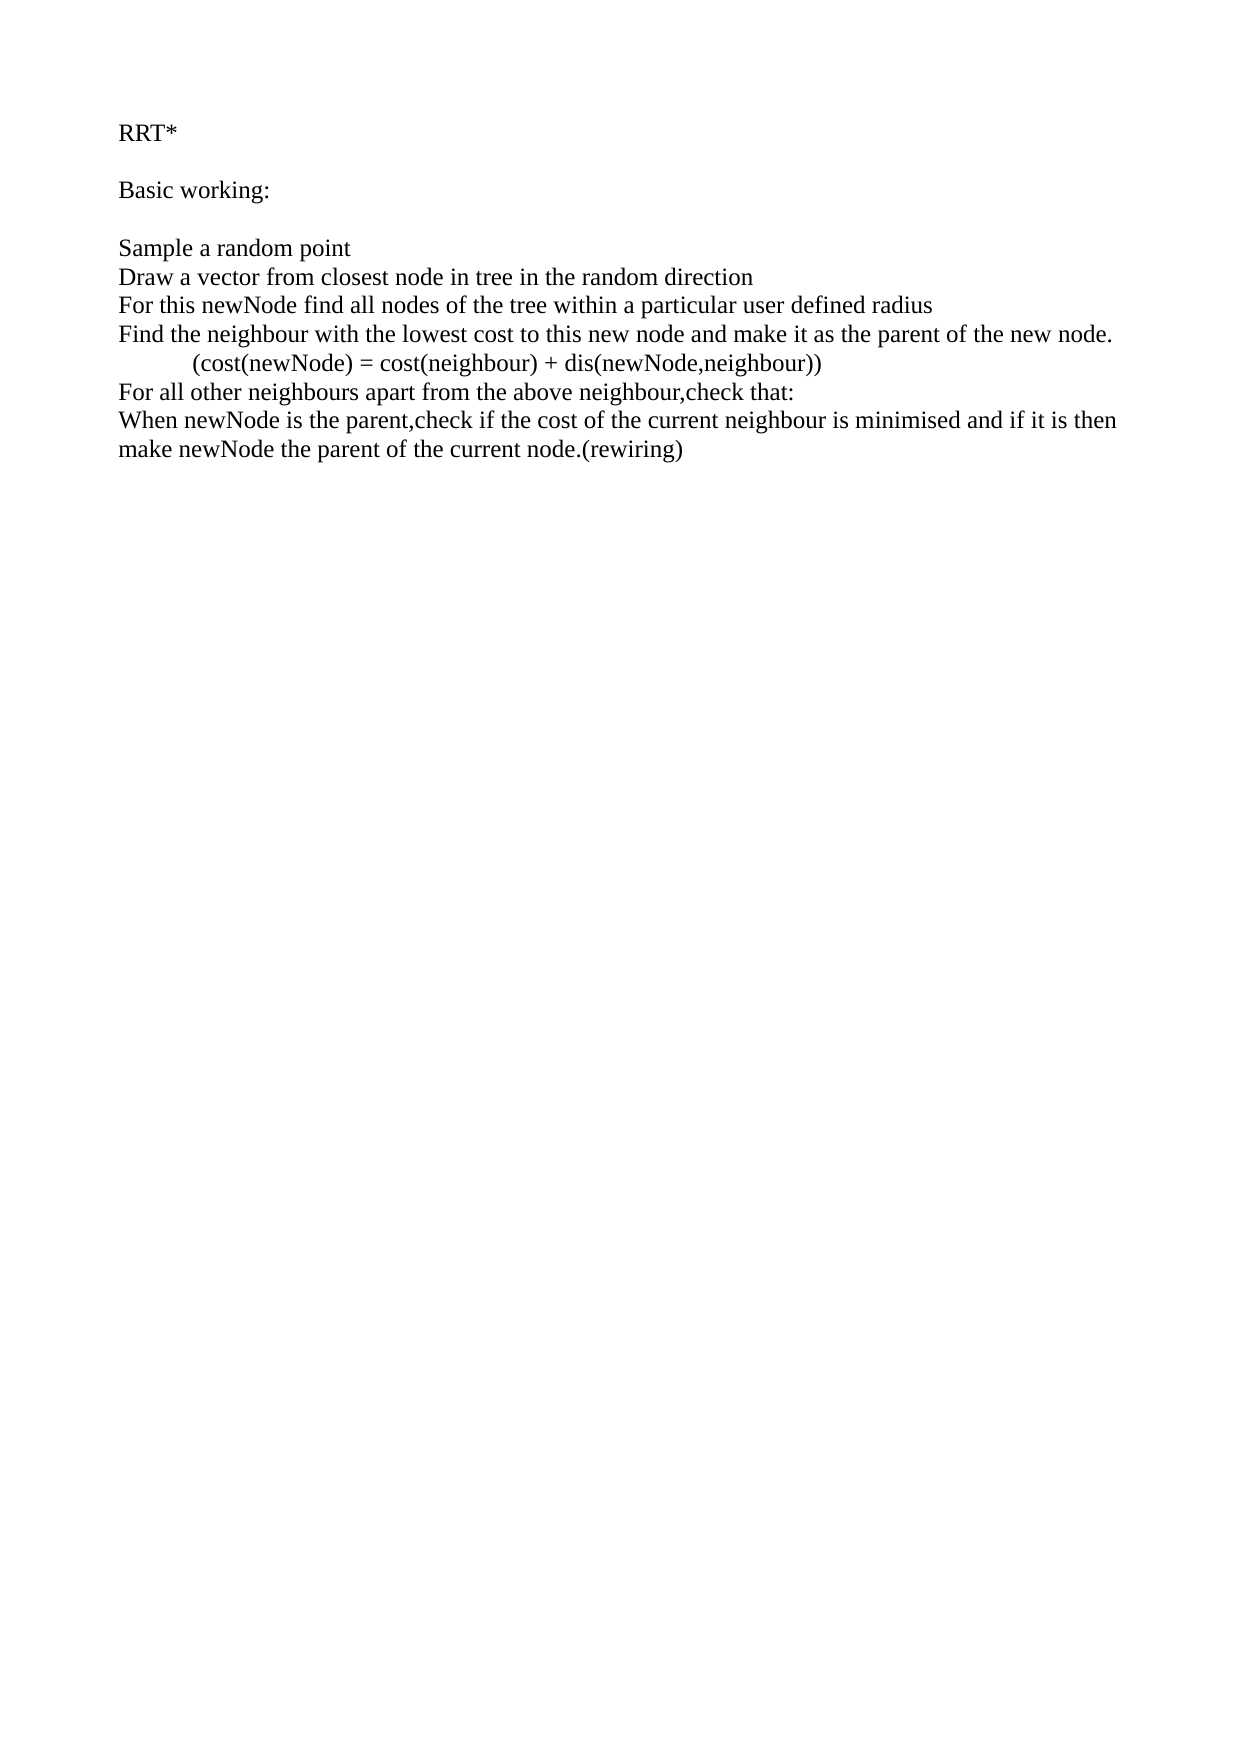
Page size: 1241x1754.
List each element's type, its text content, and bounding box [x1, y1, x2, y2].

text When newNode is the parent,check if the cost of the current neighbour is minimised and if it is then make newNode the parent of the current node.(rewiring) [118, 406, 1122, 463]
text (cost(newNode) = cost(neighbour) + dis(newNode,neighbour)) [118, 348, 1122, 377]
text Sample a random point [118, 233, 1122, 262]
text For all other neighbours apart from the above neighbour,check that: [118, 377, 1122, 406]
text Find the neighbour with the lowest cost to this new node and make it as the parent of the new node. [118, 319, 1122, 348]
text For this newNode find all nodes of the tree within a particular user defined radius [118, 291, 1122, 319]
text Draw a vector from closest node in tree in the random direction [118, 262, 1122, 291]
text RRT* [118, 118, 1122, 147]
text Basic working: [118, 176, 1122, 204]
